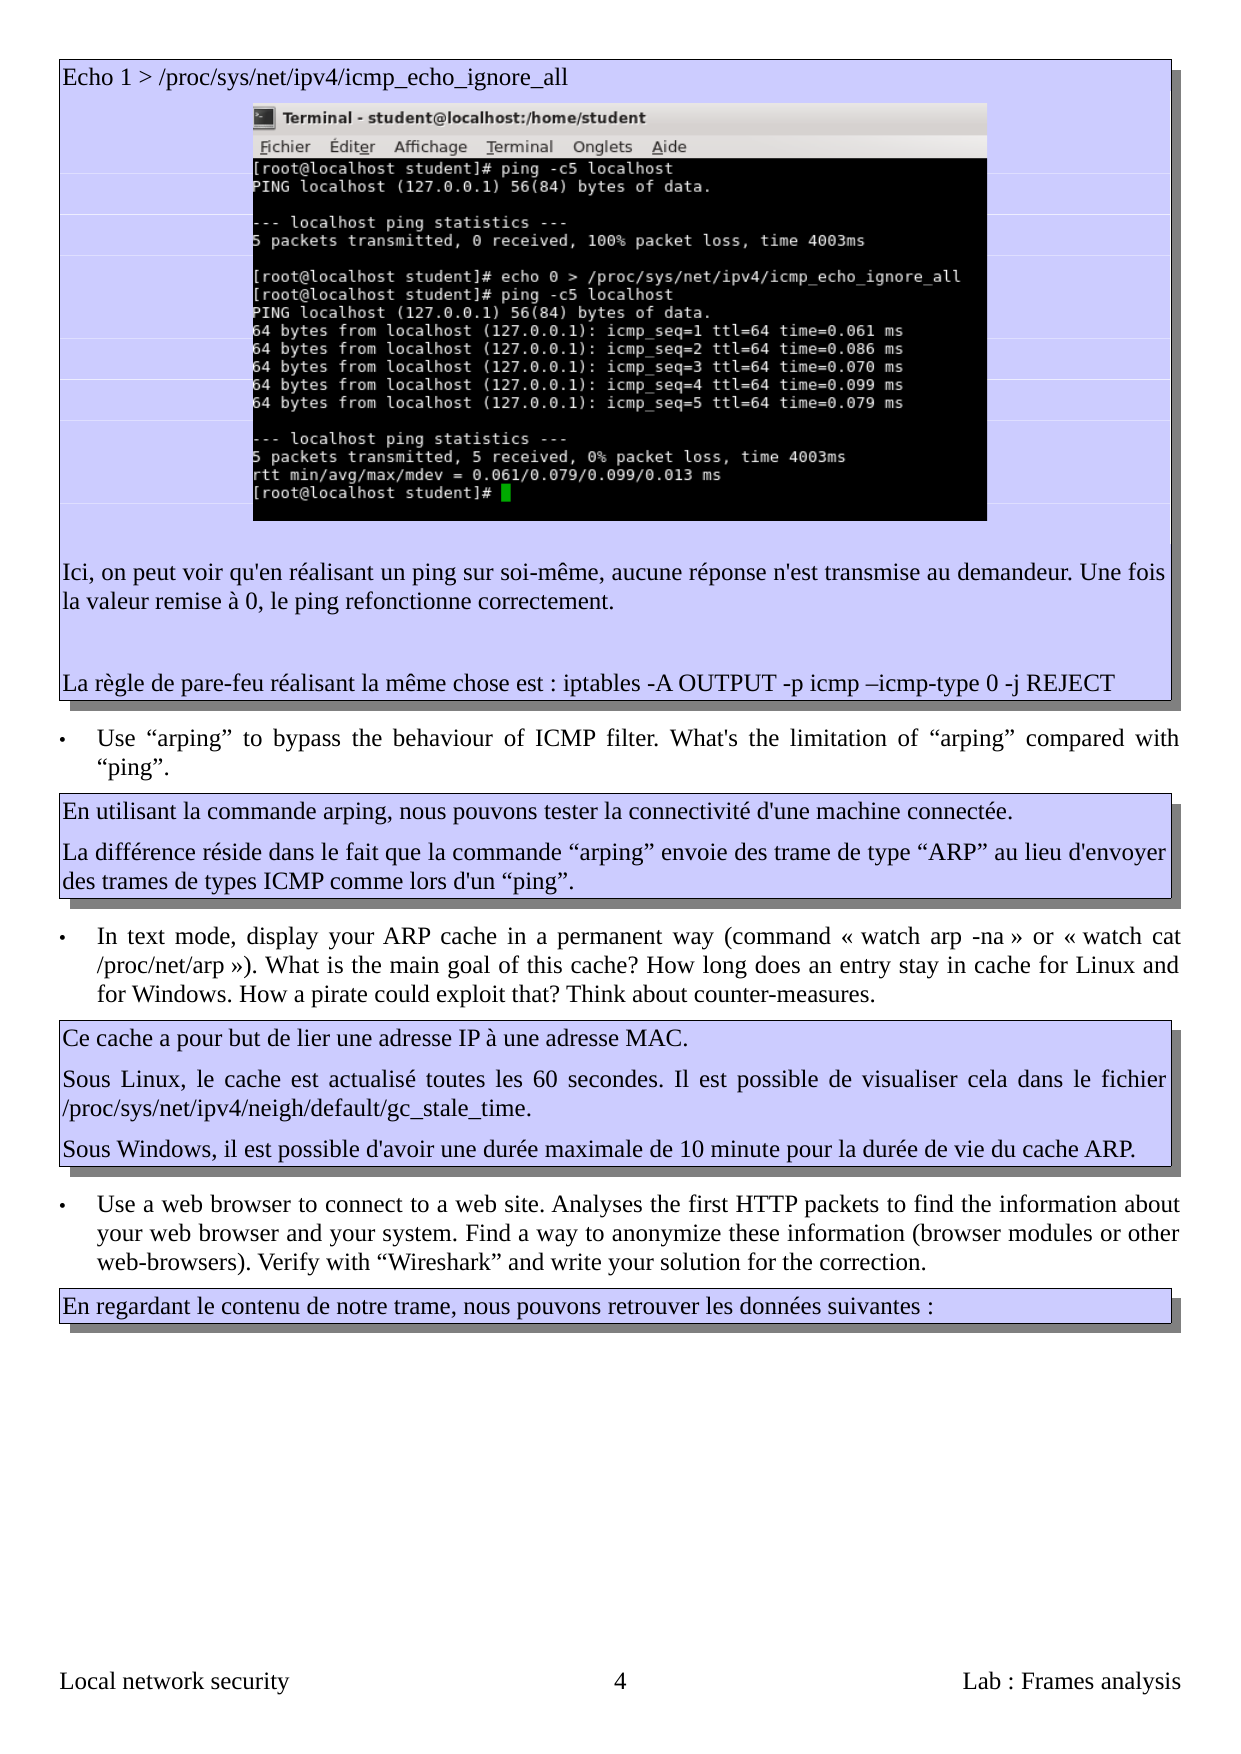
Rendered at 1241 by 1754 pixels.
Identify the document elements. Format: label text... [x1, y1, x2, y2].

picture [253, 103, 988, 521]
text En regardant le contenu de notre trame, nous pouvons retrouver les données suivantes : [60, 1289, 1171, 1323]
text Sous Windows, il est possible d'avoir une durée maximale de 10 minute pour la durée de vie du cache ARP. [60, 1131, 1171, 1166]
text Ici, on peut voir qu'en réalisant un ping sur soi-même, aucune réponse n'est transmise au demandeur. Une fois la valeur remise à 0, le ping refonctionne correctement. [60, 554, 1171, 614]
list In text mode, display your ARP cache in a permanent way (command « watch arp -na » or « watch cat /proc/net/arp »). What is the main goal of this cache? How long does an entry stay in cache for Linux and for Windows. How a pirate could exploit that? Think about counter-measures. [59, 921, 1181, 1007]
text Echo 1 > /proc/sys/net/ipv4/icmp_echo_ignore_all [60, 60, 1171, 91]
text La différence réside dans le fait que la commande “arping” envoie des trame de type “ARP” au lieu d'envoyer des trames de types ICMP comme lors d'un “ping”. [60, 834, 1171, 898]
text Sous Linux, le cache est actualisé toutes les 60 secondes. Il est possible de visualiser cela dans le fichier /proc/sys/net/ipv4/neigh/default/gc_stale_time. [60, 1061, 1171, 1122]
text Ce cache a pour but de lier une adresse IP à une adresse MAC. [60, 1021, 1171, 1052]
text En utilisant la commande arping, nous pouvons tester la connectivité d'une machine connectée. [60, 794, 1171, 825]
list Use “arping” to bypass the behaviour of ICMP filter. What's the limitation of “arping” compared with “ping”. [59, 723, 1181, 781]
text La règle de pare-feu réalisant la même chose est : iptables -A OUTPUT -p icmp –icmp-type 0 -j REJECT [60, 665, 1171, 700]
list Use a web browser to connect to a web site. Analyses the first HTTP packets to find the information about your web browser and your system. Find a way to anonymize these information (browser modules or other web-browsers). Verify with “Wireshark” and write your solution for the correction. [59, 1189, 1181, 1275]
